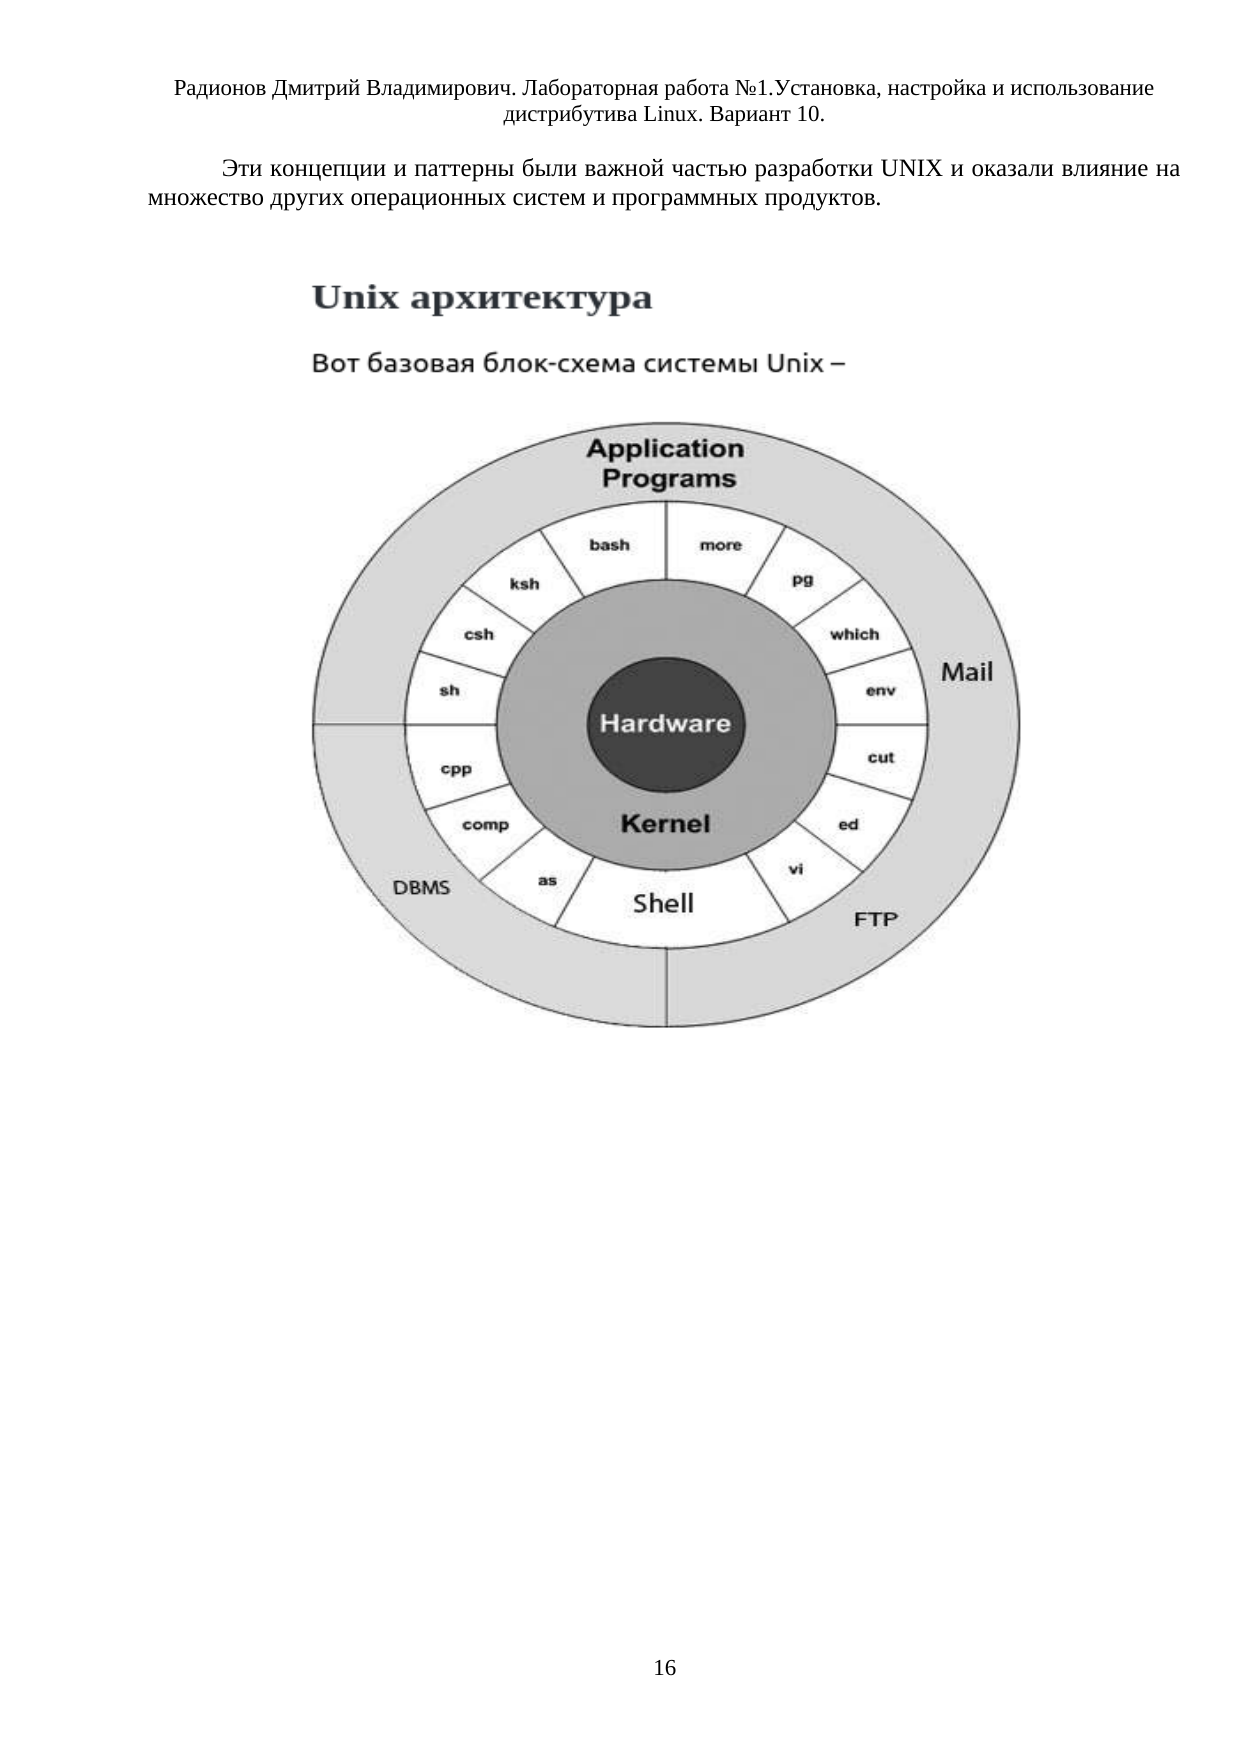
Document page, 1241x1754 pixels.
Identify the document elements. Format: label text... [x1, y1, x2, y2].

text Эти концепции и паттерны были важной частью разработки UNIX и оказали влияние на множество других операционных систем и программных продуктов. [148, 153, 1181, 210]
picture [263, 280, 1056, 1052]
